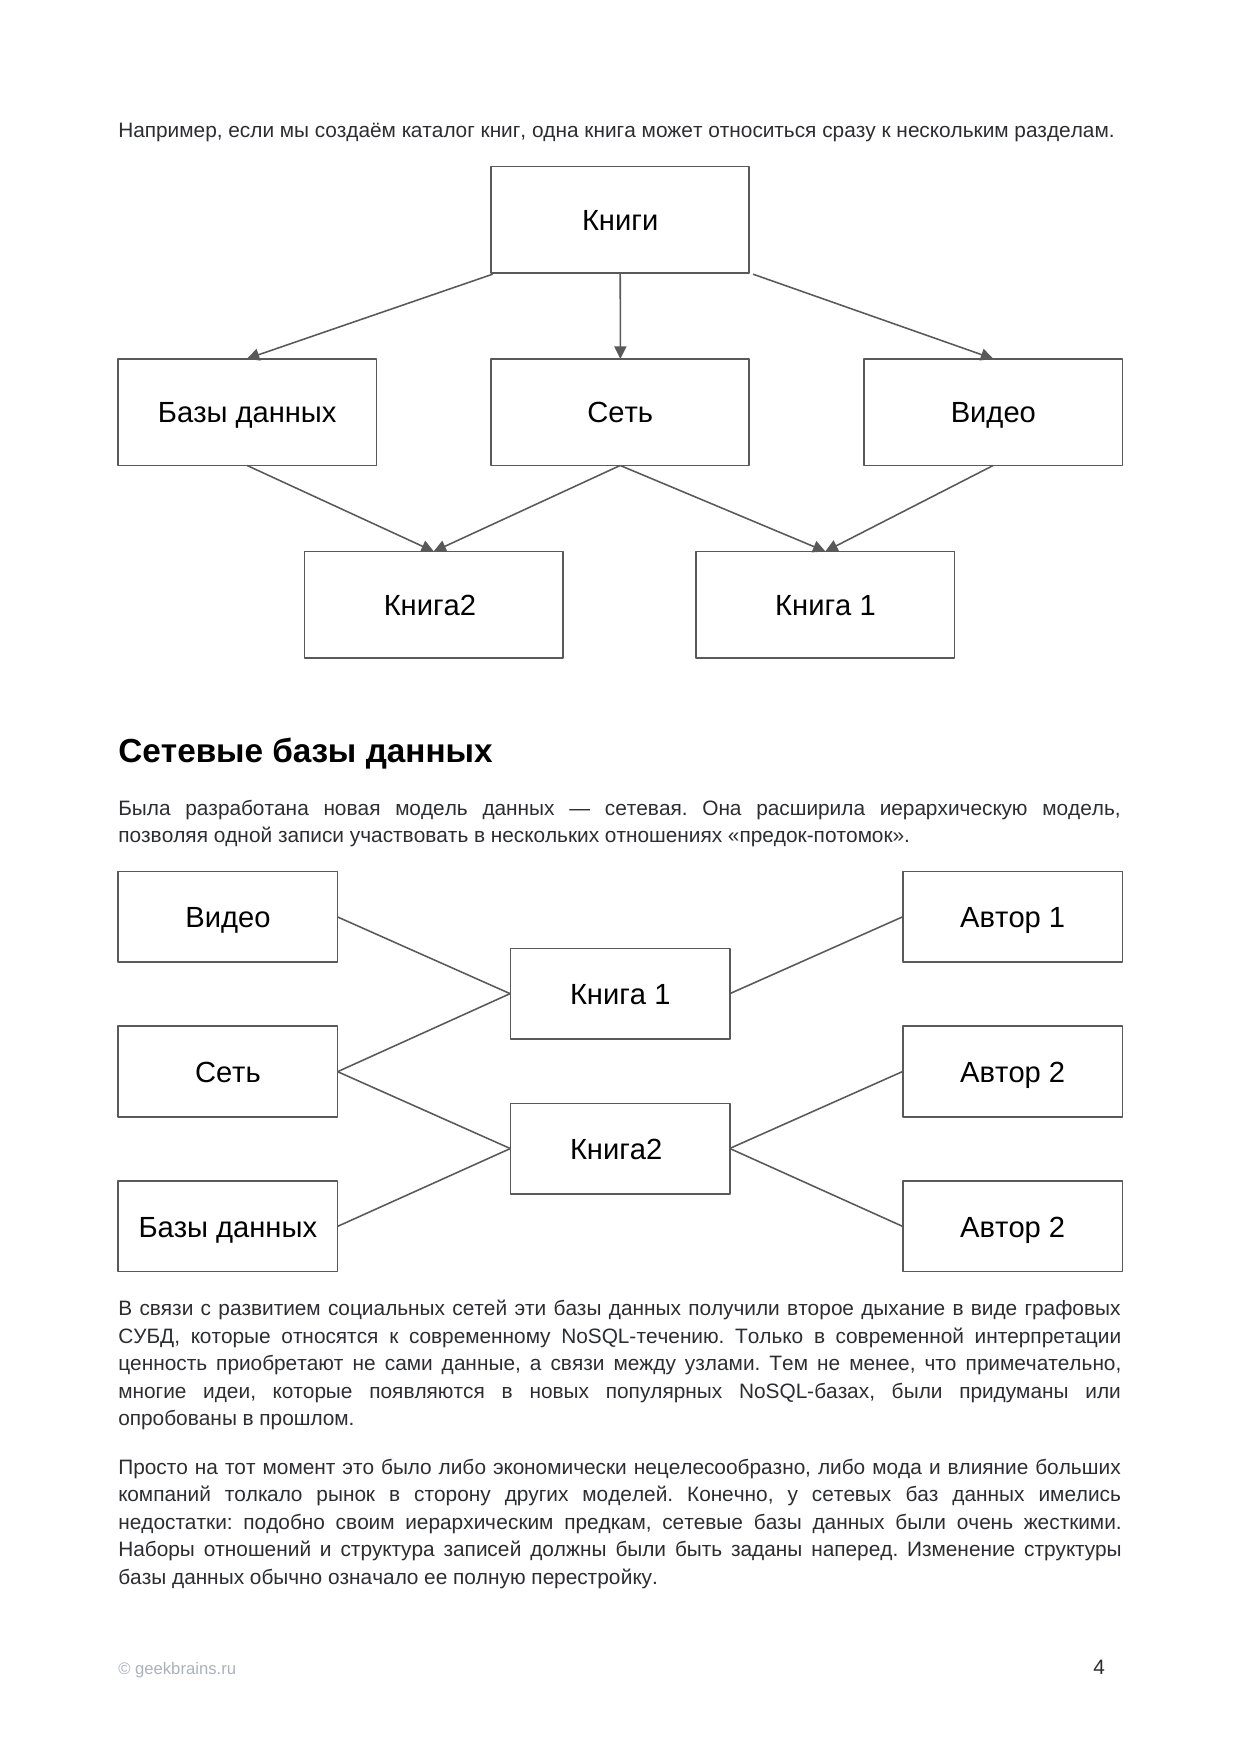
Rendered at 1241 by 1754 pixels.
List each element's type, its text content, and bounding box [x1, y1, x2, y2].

subtitle Сетевые базы данных [118, 731, 1122, 769]
text Просто на тот момент это было либо экономически нецелесообразно, либо мода и влияние больших компаний толкало рынок в сторону других моделей. Конечно, у сетевых баз данных имелись недостатки: подобно своим иерархиче­ским предкам, сетевые базы данных были очень жесткими. Наборы отношений и структура записей должны были быть заданы наперед. Изменение структуры ба­зы данных обычно означало ее полную перестройку. [118, 1454, 1122, 1588]
text В связи с развитием социальных сетей эти базы данных получили второе дыхание в виде графовых СУБД, которые относятся к современному NoSQL-течению. Только в современной интерпретации ценность приобретают не сами данные, а связи между узлами. Тем не менее, что примечательно, многие идеи, которые появляются в новых популярных NoSQL-базах, были придуманы или опробованы в прошлом. [118, 1296, 1122, 1430]
text Была разработана новая модель данных — сетевая. Она расширила иерархическую модель, позволяя одной записи участвовать в нескольких отношениях «предок-потомок». [118, 796, 1122, 847]
text Например, если мы создаём каталог книг, одна книга может относиться сразу к нескольким разделам. [118, 118, 1122, 142]
